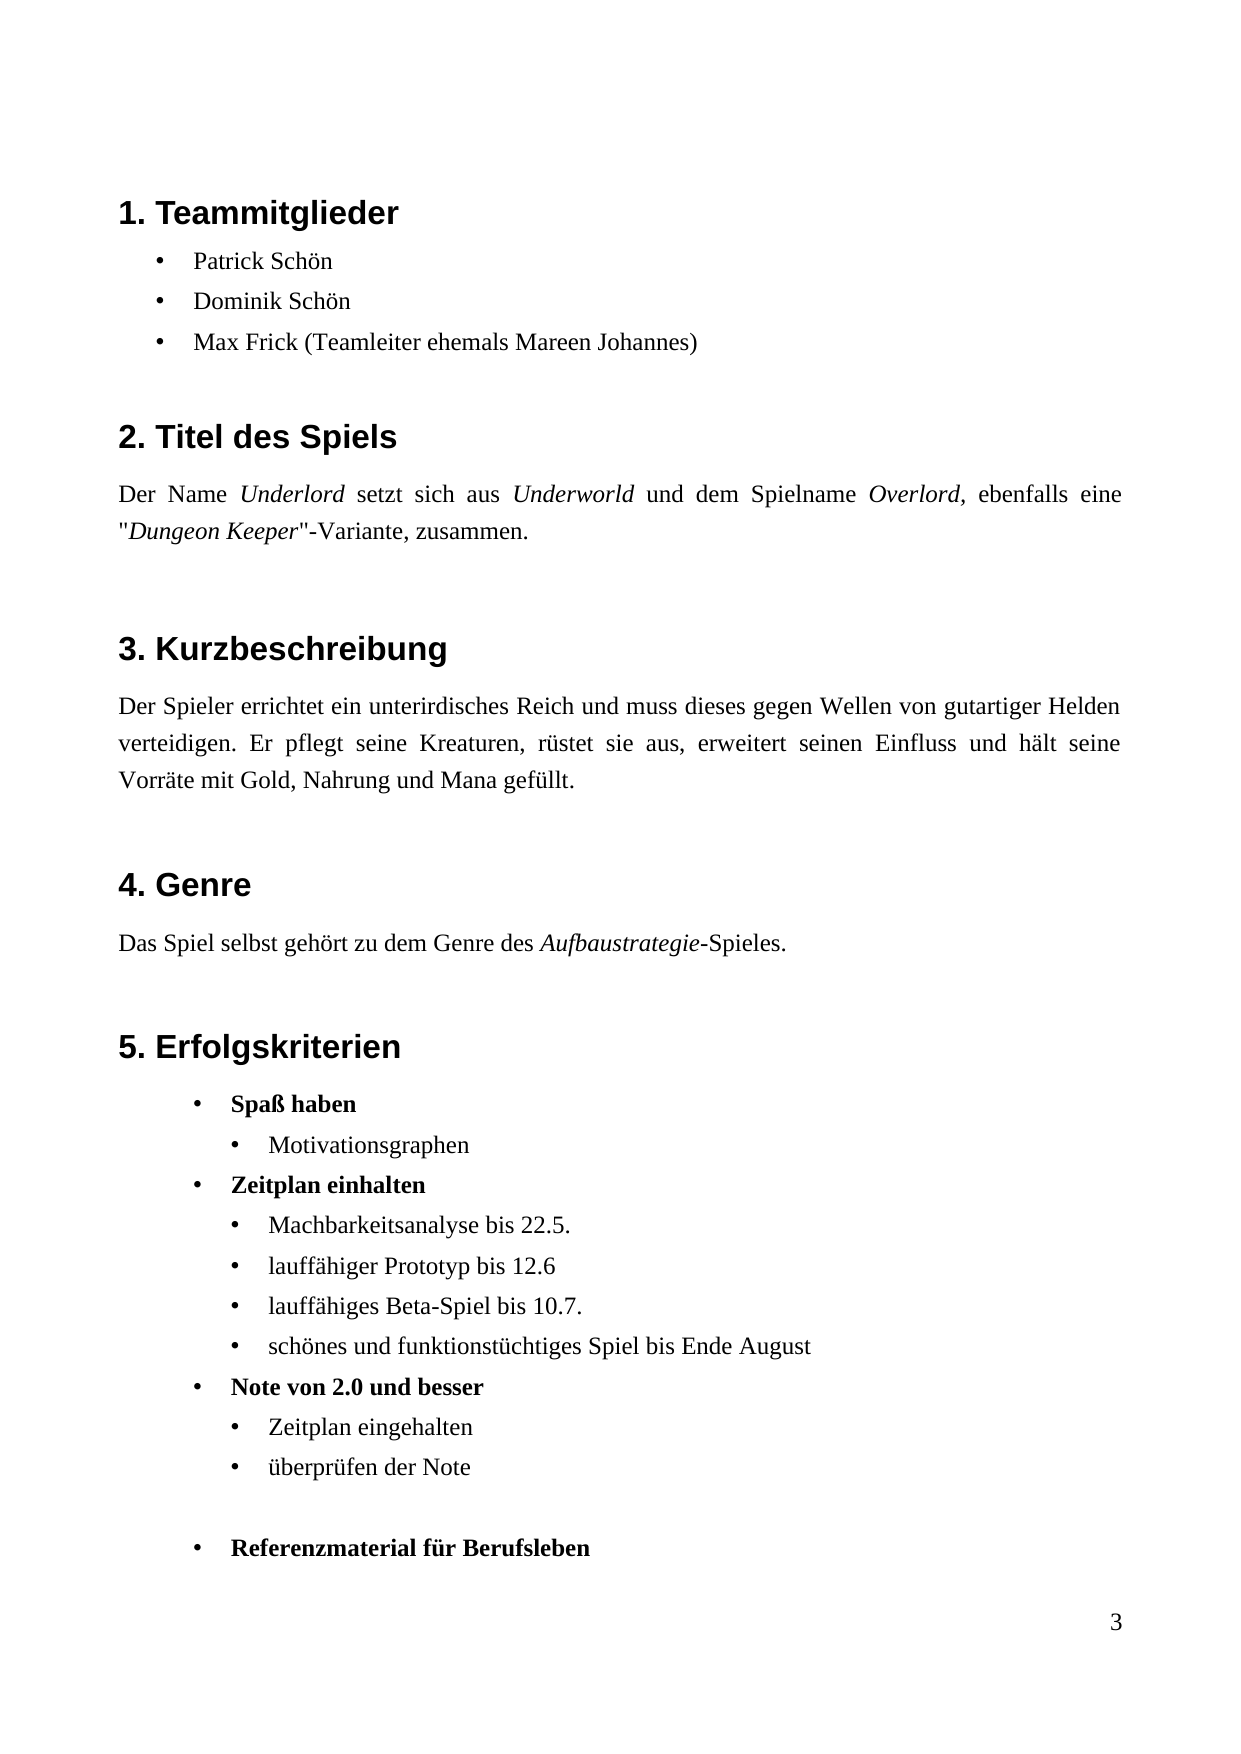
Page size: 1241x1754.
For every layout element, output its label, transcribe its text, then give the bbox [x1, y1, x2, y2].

list Zeitplan einhalten [193, 1170, 1122, 1199]
list Spaß haben [193, 1089, 1122, 1118]
text 2. Titel des Spiels [118, 417, 1122, 455]
text 4. Genre [118, 865, 1122, 904]
text 3. Kurzbeschreibung [118, 629, 1122, 667]
text Der Name Underlord setzt sich aus Underworld und dem Spielname Overlord, ebenfalls eine "Dungeon Keeper"-Variante, zusammen. [118, 479, 1122, 545]
list Motivationsgraphen [231, 1130, 1122, 1159]
text Der Spieler errichtet ein unterirdisches Reich und muss dieses gegen Wellen von gutartiger Helden verteidigen. Er pflegt seine Kreaturen, rüstet sie aus, erweitert seinen Einfluss und hält seine Vorräte mit Gold, Nahrung und Mana gefüllt. [118, 691, 1122, 794]
list Zeitplan eingehalten [231, 1412, 1122, 1441]
subtitle 1. Teammitglieder [118, 193, 1122, 232]
list Dominik Schön [156, 286, 1122, 315]
list lauffähiges Beta-Spiel bis 10.7. [231, 1291, 1122, 1320]
list Machbarkeitsanalyse bis 22.5. [231, 1211, 1122, 1239]
list überprüfen der Note [231, 1452, 1122, 1481]
list Patrick Schön [156, 246, 1122, 275]
list Max Frick (Teamleiter ehemals Mareen Johannes) [156, 327, 1122, 355]
list Note von 2.0 und besser [193, 1372, 1122, 1401]
text Das Spiel selbst gehört zu dem Genre des Aufbaustrategie-Spieles. [118, 928, 1122, 956]
text 5. Erfolgskriterien [118, 1027, 1122, 1066]
list lauffähiger Prototyp bis 12.6 [231, 1251, 1122, 1279]
list schönes und funktionstüchtiges Spiel bis Ende August [231, 1331, 1122, 1360]
list Referenzmaterial für Berufsleben [193, 1533, 1122, 1562]
